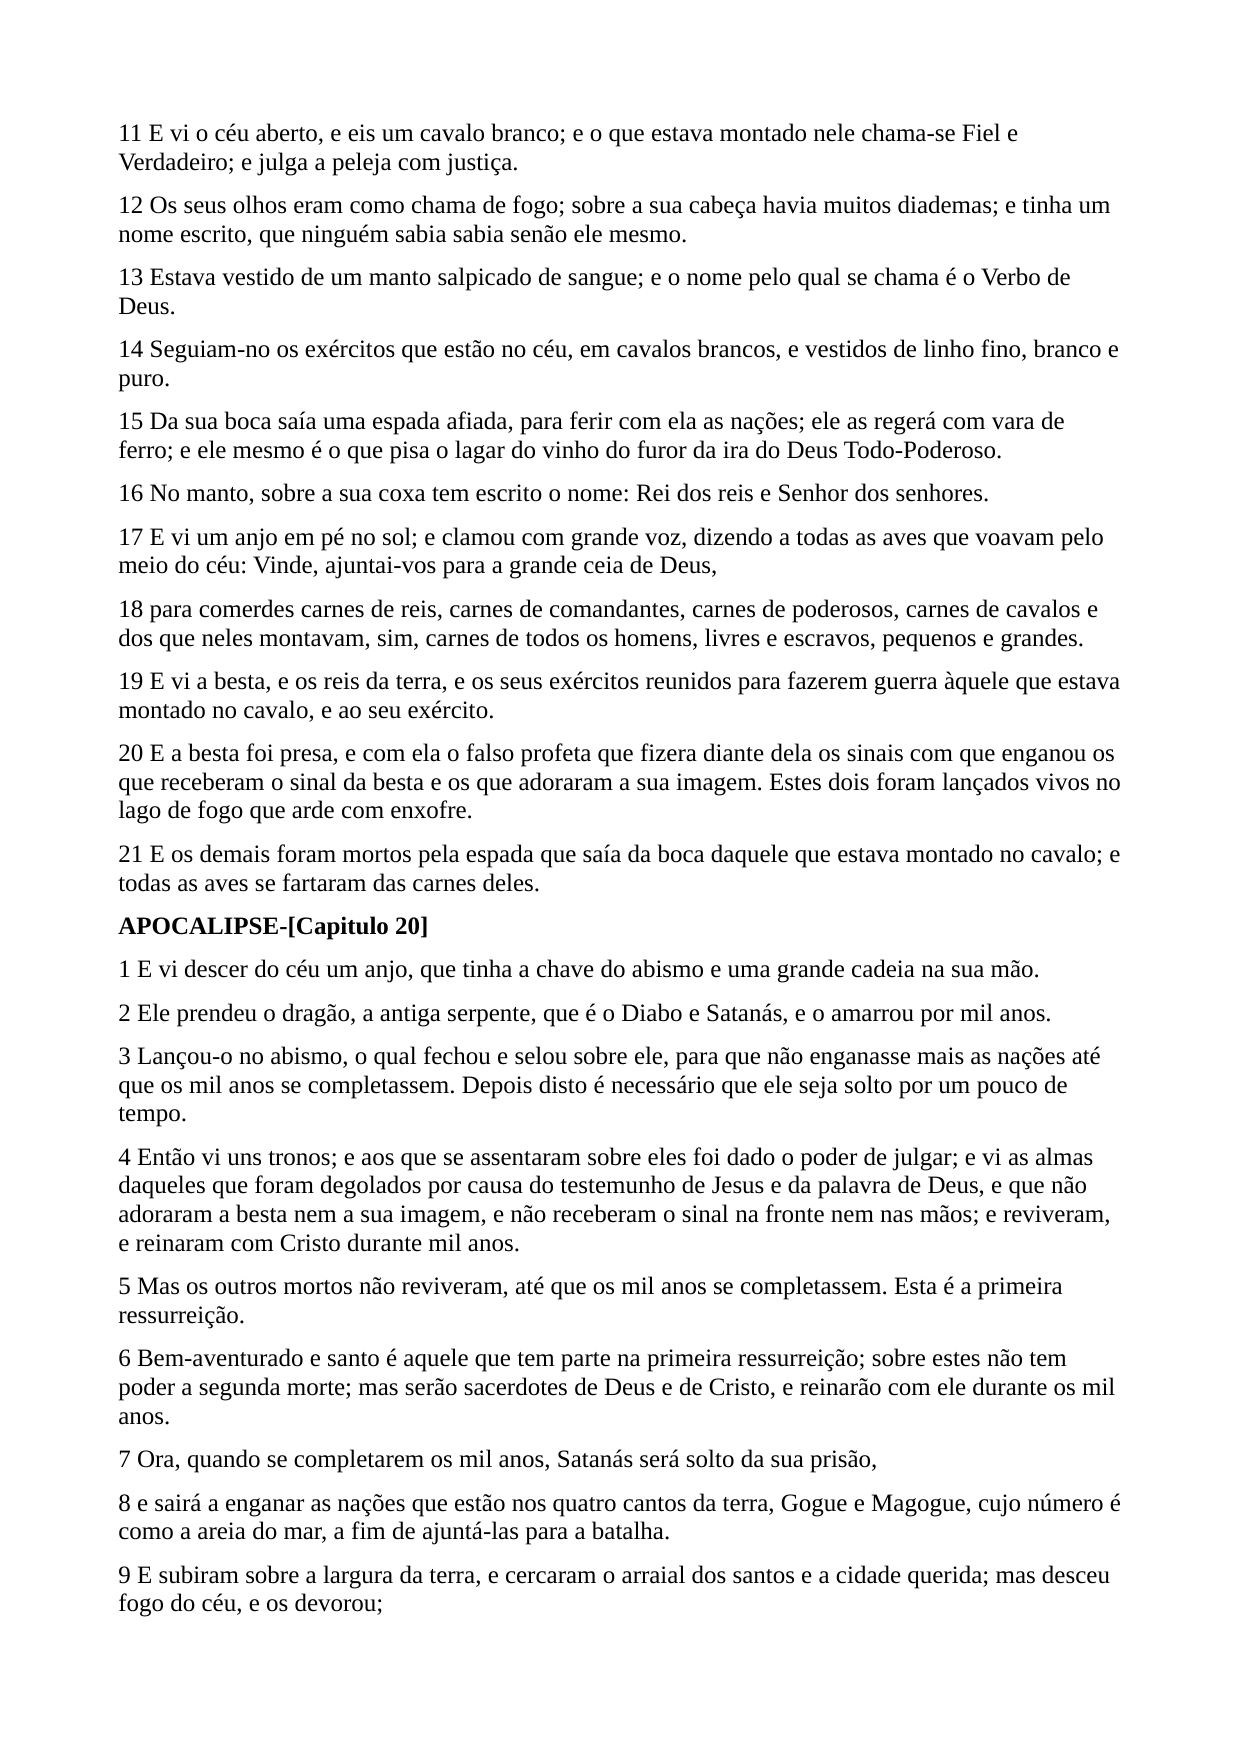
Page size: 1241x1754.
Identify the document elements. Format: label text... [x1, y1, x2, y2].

text 4 Então vi uns tronos; e aos que se assentaram sobre eles foi dado o poder de julgar; e vi as almas daqueles que foram degolados por causa do testemunho de Jesus e da palavra de Deus, e que não adoraram a besta nem a sua imagem, e não receberam o sinal na fronte nem nas mãos; e reviveram, e reinaram com Cristo durante mil anos. [118, 1142, 1122, 1257]
text 15 Da sua boca saía uma espada afiada, para ferir com ela as nações; ele as regerá com vara de ferro; e ele mesmo é o que pisa o lagar do vinho do furor da ira do Deus Todo-Poderoso. [118, 406, 1122, 464]
text 14 Seguiam-no os exércitos que estão no céu, em cavalos brancos, e vestidos de linho fino, branco e puro. [118, 334, 1122, 392]
text 5 Mas os outros mortos não reviveram, até que os mil anos se completassem. Esta é a primeira ressurreição. [118, 1271, 1122, 1329]
text 21 E os demais foram mortos pela espada que saía da boca daquele que estava montado no cavalo; e todas as aves se fartaram das carnes deles. [118, 839, 1122, 896]
text 8 e sairá a enganar as nações que estão nos quatro cantos da terra, Gogue e Magogue, cujo número é como a areia do mar, a fim de ajuntá-las para a batalha. [118, 1488, 1122, 1545]
text 11 E vi o céu aberto, e eis um cavalo branco; e o que estava montado nele chama-se Fiel e Verdadeiro; e julga a peleja com justiça. [118, 118, 1122, 176]
text 6 Bem-aventurado e santo é aquele que tem parte na primeira ressurreição; sobre estes não tem poder a segunda morte; mas serão sacerdotes de Deus e de Cristo, e reinarão com ele durante os mil anos. [118, 1343, 1122, 1430]
text 1 E vi descer do céu um anjo, que tinha a chave do abismo e uma grande cadeia na sua mão. [118, 954, 1122, 983]
text APOCALIPSE-[Capitulo 20] [118, 911, 1122, 940]
text 2 Ele prendeu o dragão, a antiga serpente, que é o Diabo e Satanás, e o amarrou por mil anos. [118, 998, 1122, 1026]
text 9 E subiram sobre a largura da terra, e cercaram o arraial dos santos e a cidade querida; mas desceu fogo do céu, e os devorou; [118, 1560, 1122, 1617]
text 17 E vi um anjo em pé no sol; e clamou com grande voz, dizendo a todas as aves que voavam pelo meio do céu: Vinde, ajuntai-vos para a grande ceia de Deus, [118, 522, 1122, 579]
text 3 Lançou-o no abismo, o qual fechou e selou sobre ele, para que não enganasse mais as nações até que os mil anos se completassem. Depois disto é necessário que ele seja solto por um pouco de tempo. [118, 1041, 1122, 1127]
text 12 Os seus olhos eram como chama de fogo; sobre a sua cabeça havia muitos diademas; e tinha um nome escrito, que ninguém sabia sabia senão ele mesmo. [118, 190, 1122, 248]
text 19 E vi a besta, e os reis da terra, e os seus exércitos reunidos para fazerem guerra àquele que estava montado no cavalo, e ao seu exército. [118, 666, 1122, 723]
text 7 Ora, quando se completarem os mil anos, Satanás será solto da sua prisão, [118, 1444, 1122, 1473]
text 18 para comerdes carnes de reis, carnes de comandantes, carnes de poderosos, carnes de cavalos e dos que neles montavam, sim, carnes de todos os homens, livres e escravos, pequenos e grandes. [118, 594, 1122, 651]
text 13 Estava vestido de um manto salpicado de sangue; e o nome pelo qual se chama é o Verbo de Deus. [118, 262, 1122, 320]
text 20 E a besta foi presa, e com ela o falso profeta que fizera diante dela os sinais com que enganou os que receberam o sinal da besta e os que adoraram a sua imagem. Estes dois foram lançados vivos no lago de fogo que arde com enxofre. [118, 738, 1122, 824]
text 16 No manto, sobre a sua coxa tem escrito o nome: Rei dos reis e Senhor dos senhores. [118, 478, 1122, 507]
